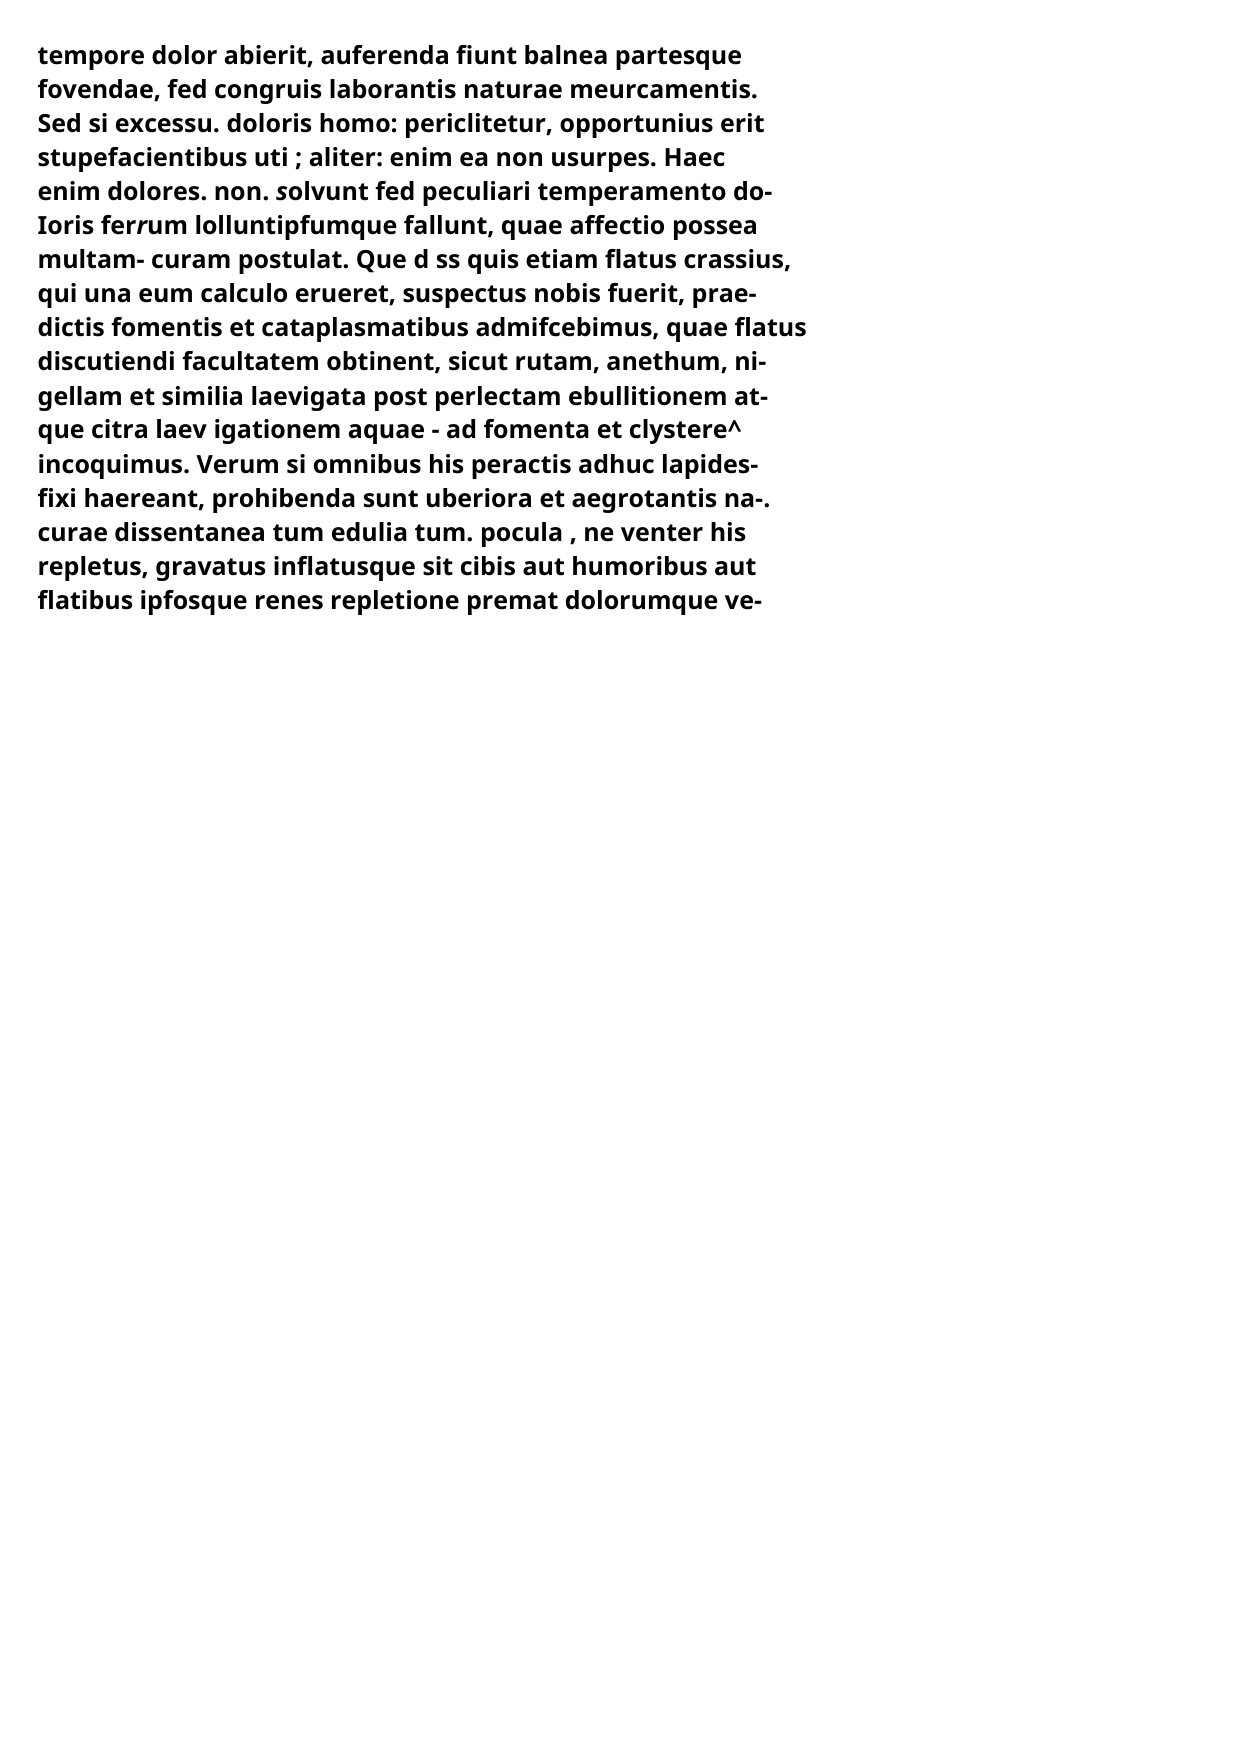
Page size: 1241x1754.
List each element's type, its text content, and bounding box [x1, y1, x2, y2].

text tempore dolor abierit, auferenda fiunt balnea partesque fovendae, fed congruis laborantis naturae meurcamentis. Sed si excessu. doloris homo: periclitetur, opportunius erit stupefacientibus uti ; aliter: enim ea non usurpes. Haec enim dolores. non. solvunt fed peculiari temperamento do- Ioris ferrum lolluntipfumque fallunt, quae affectio possea multam- curam postulat. Que d ss quis etiam flatus crassius, qui una eum calculo erueret, suspectus nobis fuerit, prae- dictis fomentis et cataplasmatibus admifcebimus, quae flatus discutiendi facultatem obtinent, sicut rutam, anethum, ni- gellam et similia laevigata post perlectam ebullitionem at- que citra laev igationem aquae - ad fomenta et clystere^ incoquimus. Verum si omnibus his peractis adhuc lapides- fixi haereant, prohibenda sunt uberiora et aegrotantis na-. curae dissentanea tum edulia tum. pocula , ne venter his repletus, gravatus inflatusque sit cibis aut humoribus aut flatibus ipfosque renes repletione premat dolorumque ve- [37, 37, 1203, 617]
